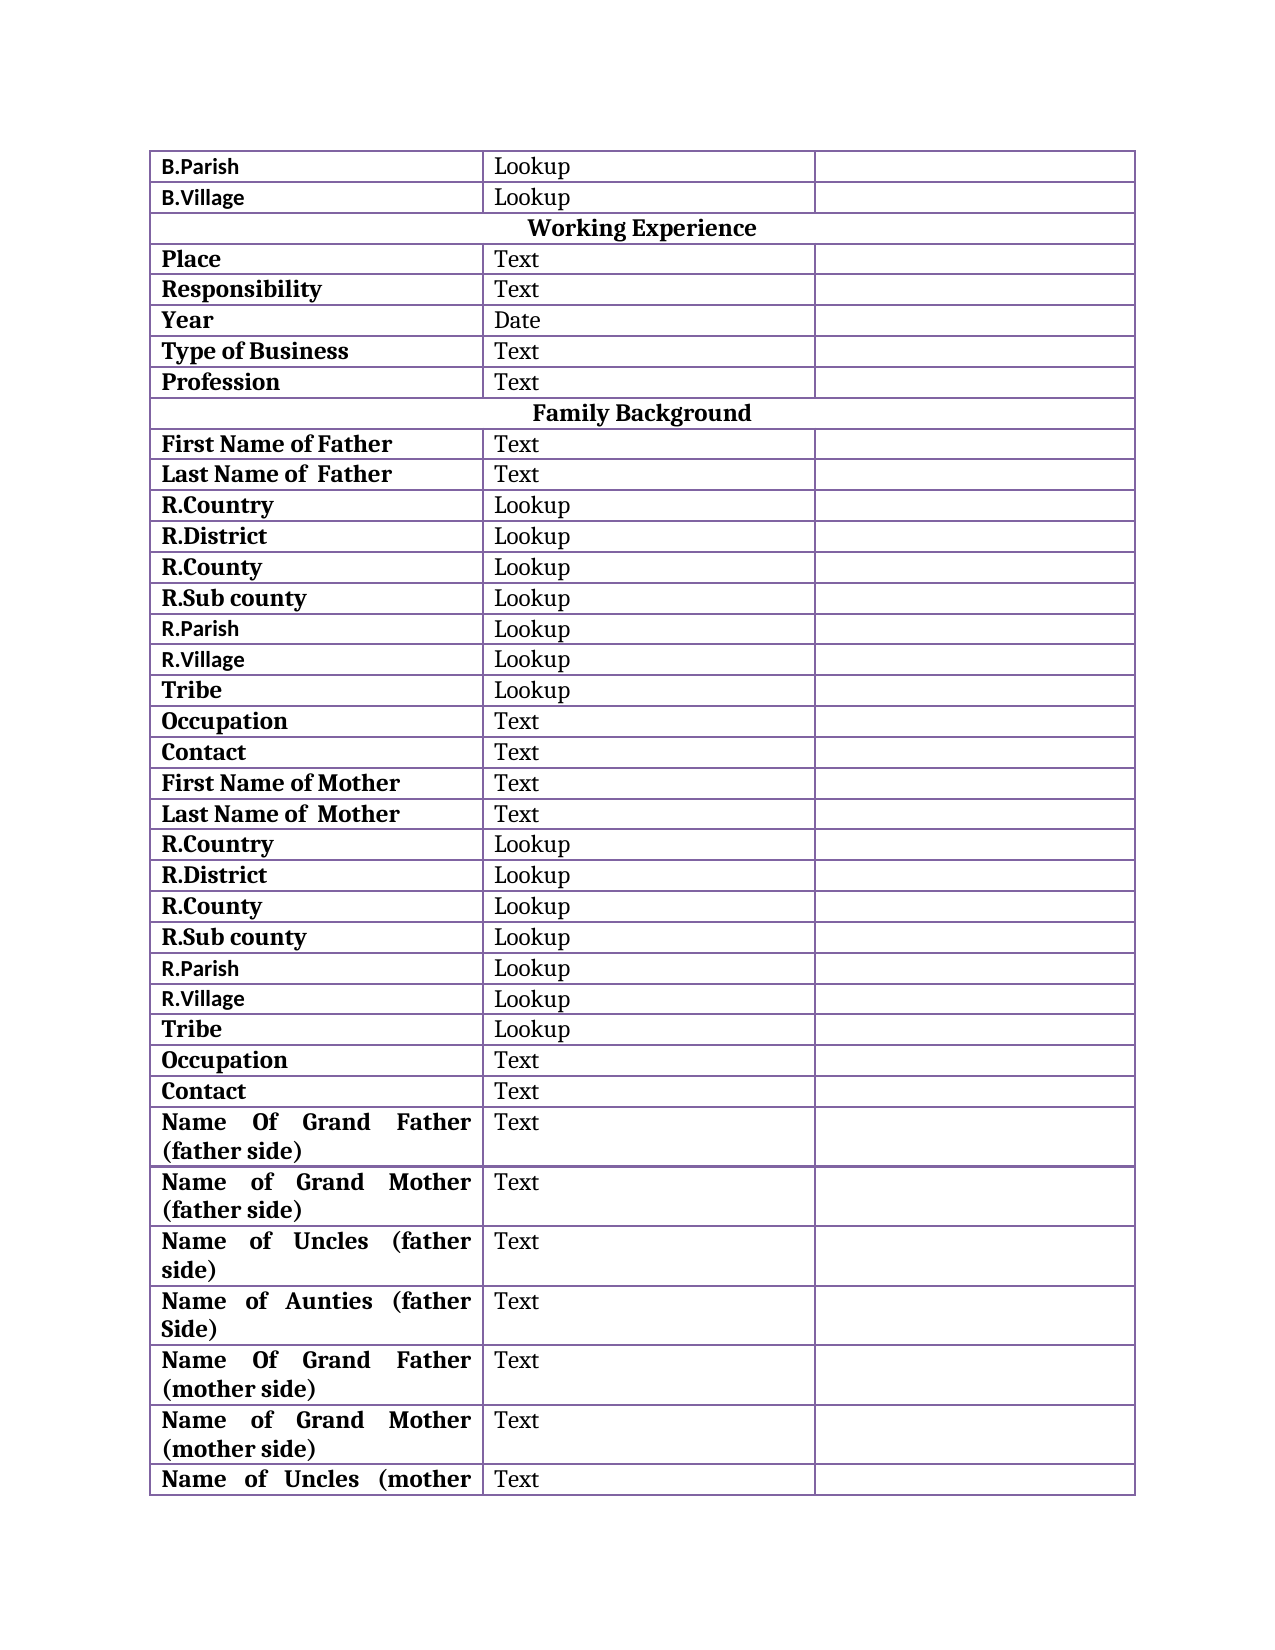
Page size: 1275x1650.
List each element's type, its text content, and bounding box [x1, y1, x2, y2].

table_cell [816, 1287, 1134, 1344]
table_cell [816, 1168, 1134, 1225]
table_cell [816, 769, 1134, 797]
table_cell Last Name of Father [151, 460, 482, 489]
table_cell [816, 1227, 1134, 1284]
table_cell Text [484, 1287, 814, 1344]
table_cell Text [484, 738, 814, 767]
table_cell [816, 152, 1134, 181]
table_cell Text [484, 1465, 814, 1494]
table_cell [816, 1015, 1134, 1044]
table_cell First Name of Mother [151, 769, 482, 797]
table_cell [816, 430, 1134, 458]
table_cell [816, 1108, 1134, 1165]
table_cell R.District [151, 522, 482, 551]
table_cell Text [484, 368, 814, 397]
table_cell Text [484, 1046, 814, 1075]
table_cell [816, 183, 1134, 212]
table_cell Lookup [484, 522, 814, 551]
table_cell R.County [151, 553, 482, 582]
table_cell [816, 923, 1134, 952]
table_cell Lookup [484, 923, 814, 952]
table_cell Name of Aunties (father Side) [151, 1287, 482, 1344]
table_cell R.Country [151, 830, 482, 859]
table_cell Family Background [151, 399, 1134, 427]
table_cell Text [484, 245, 814, 273]
table_cell Name Of Grand Father (mother side) [151, 1346, 482, 1404]
table_cell Contact [151, 1077, 482, 1106]
table_cell R.Parish [151, 954, 482, 982]
table_cell Lookup [484, 152, 814, 181]
table_cell [816, 306, 1134, 335]
table_cell Tribe [151, 1015, 482, 1044]
table_cell Text [484, 1168, 814, 1225]
table_cell Text [484, 1108, 814, 1165]
table_cell Tribe [151, 676, 482, 705]
table_cell Lookup [484, 584, 814, 612]
table_cell [816, 275, 1134, 304]
table_cell Name of Uncles (mother [151, 1465, 482, 1494]
table_cell [816, 522, 1134, 551]
table_cell Lookup [484, 861, 814, 890]
table_cell Occupation [151, 707, 482, 736]
table_cell [816, 676, 1134, 705]
table_cell Text [484, 1346, 814, 1404]
table_cell R.Village [151, 985, 482, 1013]
table_cell Date [484, 306, 814, 335]
table_cell [816, 337, 1134, 366]
table_cell R.Sub county [151, 584, 482, 612]
table_cell R.District [151, 861, 482, 890]
table_cell Last Name of Mother [151, 800, 482, 828]
table_cell Text [484, 800, 814, 828]
table_cell B.Parish [151, 152, 482, 181]
table_cell R.Village [151, 645, 482, 674]
table_cell First Name of Father [151, 430, 482, 458]
table_cell Type of Business [151, 337, 482, 366]
table_cell Lookup [484, 676, 814, 705]
table_cell Name of Uncles (father side) [151, 1227, 482, 1284]
table_cell Lookup [484, 491, 814, 520]
table_cell [816, 491, 1134, 520]
table_cell [816, 584, 1134, 612]
table_cell Lookup [484, 954, 814, 982]
table_cell Place [151, 245, 482, 273]
table_cell Lookup [484, 1015, 814, 1044]
table_cell Working Experience [151, 214, 1134, 242]
table_cell [816, 245, 1134, 273]
table_cell Text [484, 707, 814, 736]
table_cell R.Sub county [151, 923, 482, 952]
table_cell [816, 460, 1134, 489]
table_cell Lookup [484, 645, 814, 674]
table_cell Text [484, 460, 814, 489]
table_cell [816, 861, 1134, 890]
table_cell Lookup [484, 183, 814, 212]
table_cell Lookup [484, 830, 814, 859]
table_cell R.Parish [151, 615, 482, 643]
table_cell Name Of Grand Father (father side) [151, 1108, 482, 1165]
table_cell Lookup [484, 985, 814, 1013]
table_cell Responsibility [151, 275, 482, 304]
table_cell [816, 707, 1134, 736]
table_cell B.Village [151, 183, 482, 212]
table_cell [816, 368, 1134, 397]
table_cell [816, 1046, 1134, 1075]
table_cell [816, 1077, 1134, 1106]
table_cell R.Country [151, 491, 482, 520]
table_cell R.County [151, 892, 482, 921]
table_cell Profession [151, 368, 482, 397]
table_cell [816, 985, 1134, 1013]
table_cell Text [484, 275, 814, 304]
table_cell [816, 1406, 1134, 1463]
table_cell [816, 1346, 1134, 1404]
table_cell [816, 615, 1134, 643]
table_cell Name of Grand Mother (mother side) [151, 1406, 482, 1463]
table_cell Text [484, 769, 814, 797]
table_cell [816, 553, 1134, 582]
table_cell Lookup [484, 553, 814, 582]
table_cell Text [484, 430, 814, 458]
table_cell Text [484, 1077, 814, 1106]
table_cell [816, 738, 1134, 767]
table_cell [816, 892, 1134, 921]
table_cell Lookup [484, 892, 814, 921]
table_cell Year [151, 306, 482, 335]
table_cell Occupation [151, 1046, 482, 1075]
table_cell [816, 954, 1134, 982]
table_cell Text [484, 1406, 814, 1463]
table_cell Name of Grand Mother (father side) [151, 1168, 482, 1225]
table_cell Text [484, 1227, 814, 1284]
table_cell [816, 800, 1134, 828]
table_cell Text [484, 337, 814, 366]
table_cell [816, 1465, 1134, 1494]
table_cell [816, 645, 1134, 674]
table_cell Contact [151, 738, 482, 767]
table_cell [816, 830, 1134, 859]
table_cell Lookup [484, 615, 814, 643]
